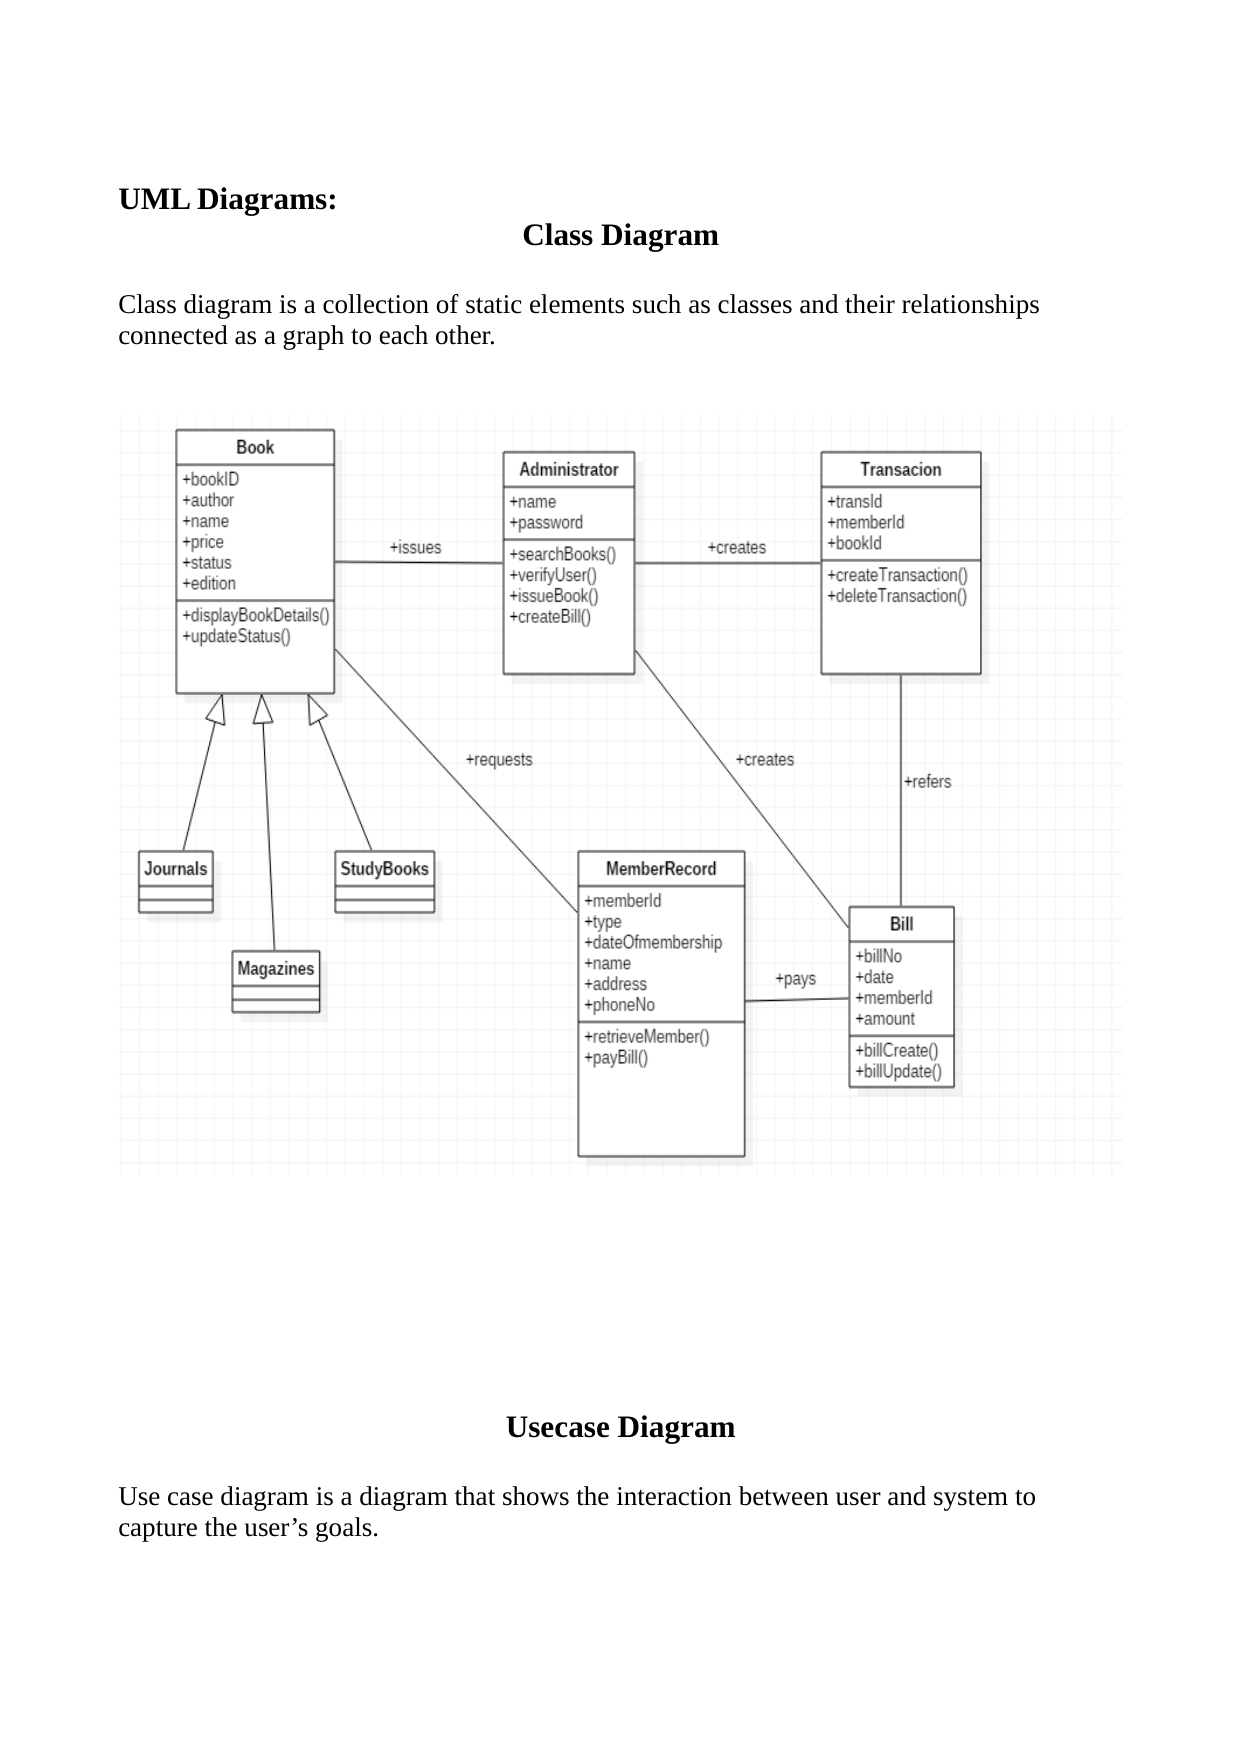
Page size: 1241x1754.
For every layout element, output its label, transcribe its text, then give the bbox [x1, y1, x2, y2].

text Usecase Diagram [118, 1408, 1123, 1444]
text Class Diagram [118, 216, 1123, 252]
text Class diagram is a collection of static elements such as classes and their relationships connected as a graph to each other. [118, 288, 1123, 351]
text UML Diagrams: [118, 180, 1123, 216]
text Use case diagram is a diagram that shows the interaction between user and system to capture the user’s goals. [118, 1480, 1123, 1542]
